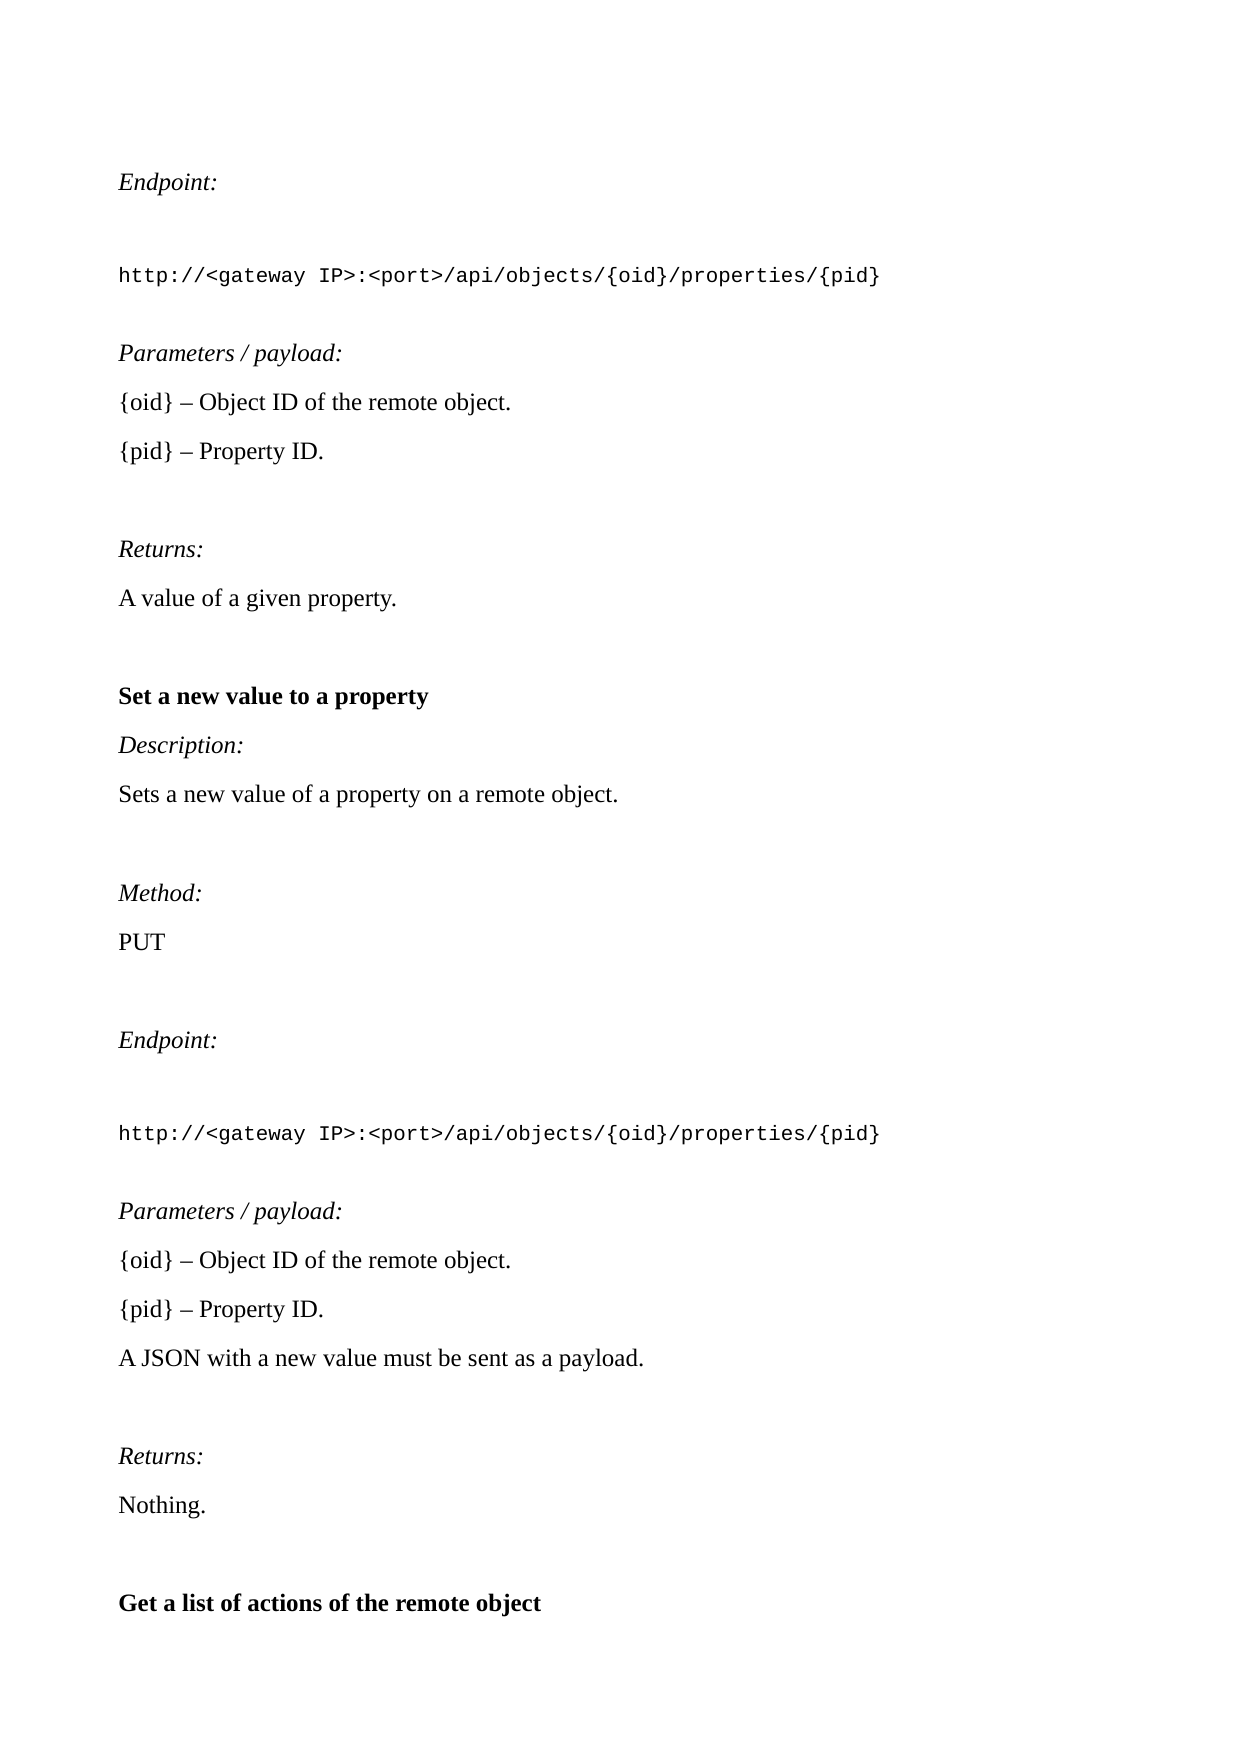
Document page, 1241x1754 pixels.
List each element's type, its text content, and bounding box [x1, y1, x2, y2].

text Set a new value to a property [118, 681, 1122, 710]
text {oid} – Object ID of the remote object. [118, 1245, 1122, 1273]
text Description: [118, 731, 1122, 759]
text Endpoint: [118, 1025, 1122, 1054]
text http://<gateway IP>:<port>/api/objects/{oid}/properties/{pid} [118, 265, 1122, 289]
text Returns: [118, 534, 1122, 563]
text Parameters / payload: [118, 1196, 1122, 1224]
text Returns: [118, 1441, 1122, 1470]
text A JSON with a new value must be sent as a payload. [118, 1343, 1122, 1372]
text http://<gateway IP>:<port>/api/objects/{oid}/properties/{pid} [118, 1123, 1122, 1147]
text Method: [118, 878, 1122, 906]
text Parameters / payload: [118, 338, 1122, 367]
text Sets a new value of a property on a remote object. [118, 779, 1122, 808]
text PUT [118, 927, 1122, 956]
text {pid} – Property ID. [118, 436, 1122, 465]
text Nothing. [118, 1490, 1122, 1519]
text Get a list of actions of the remote object [118, 1588, 1122, 1617]
text {pid} – Property ID. [118, 1294, 1122, 1323]
text A value of a given property. [118, 583, 1122, 612]
text Endpoint: [118, 167, 1122, 196]
text {oid} – Object ID of the remote object. [118, 387, 1122, 416]
